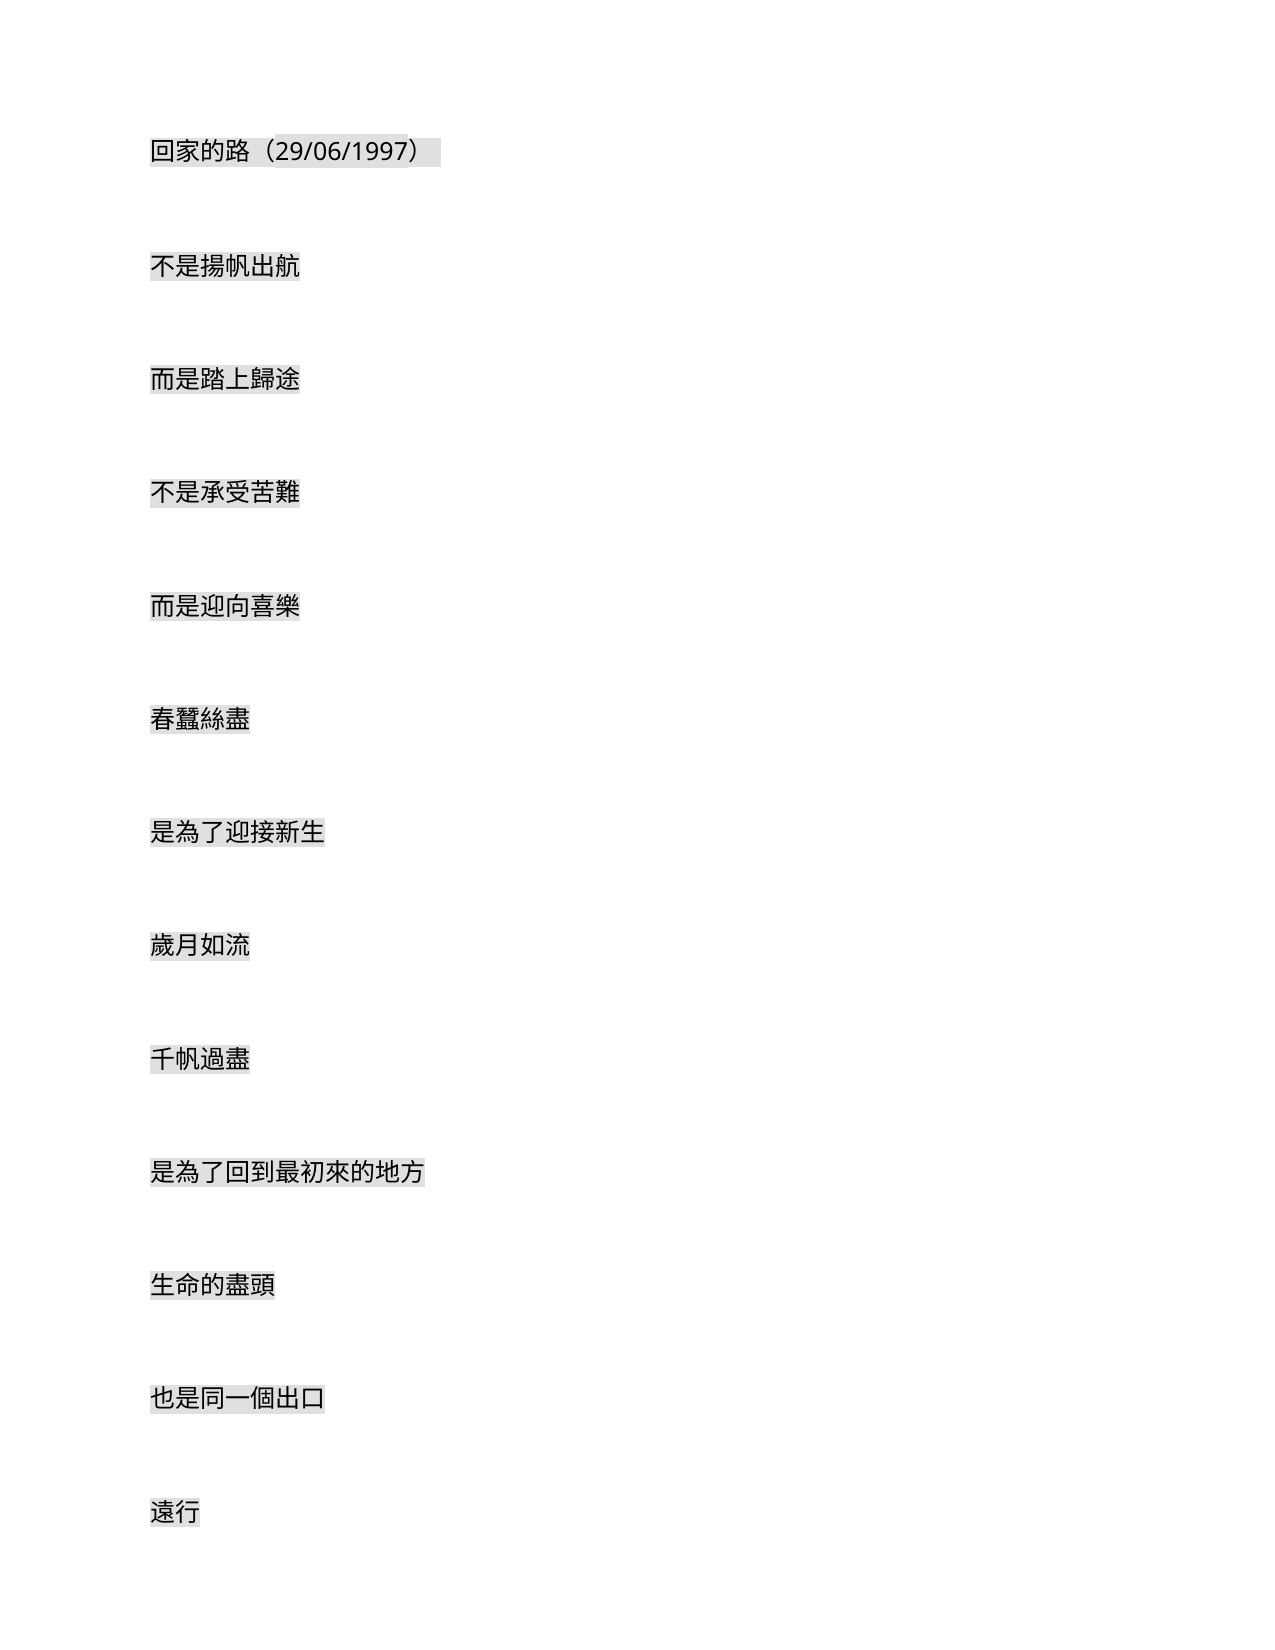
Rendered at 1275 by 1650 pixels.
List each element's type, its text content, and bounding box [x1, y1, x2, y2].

text 是為了回到最初來的地方 [150, 1158, 1125, 1187]
text 也是同一個出口 [150, 1384, 1125, 1414]
text 生命的盡頭 [150, 1271, 1125, 1300]
text 春蠶絲盡 [150, 705, 1125, 734]
text 而是踏上歸途 [150, 365, 1125, 394]
text 歲月如流 [150, 932, 1125, 961]
text 不是揚帆出航 [150, 252, 1125, 281]
text 而是迎向喜樂 [150, 592, 1125, 621]
text 是為了迎接新生 [150, 818, 1125, 847]
text 千帆過盡 [150, 1045, 1125, 1074]
text 回家的路（29/06/1997） [150, 134, 1125, 168]
text 遠行 [150, 1498, 1125, 1527]
text 不是承受苦難 [150, 479, 1125, 508]
